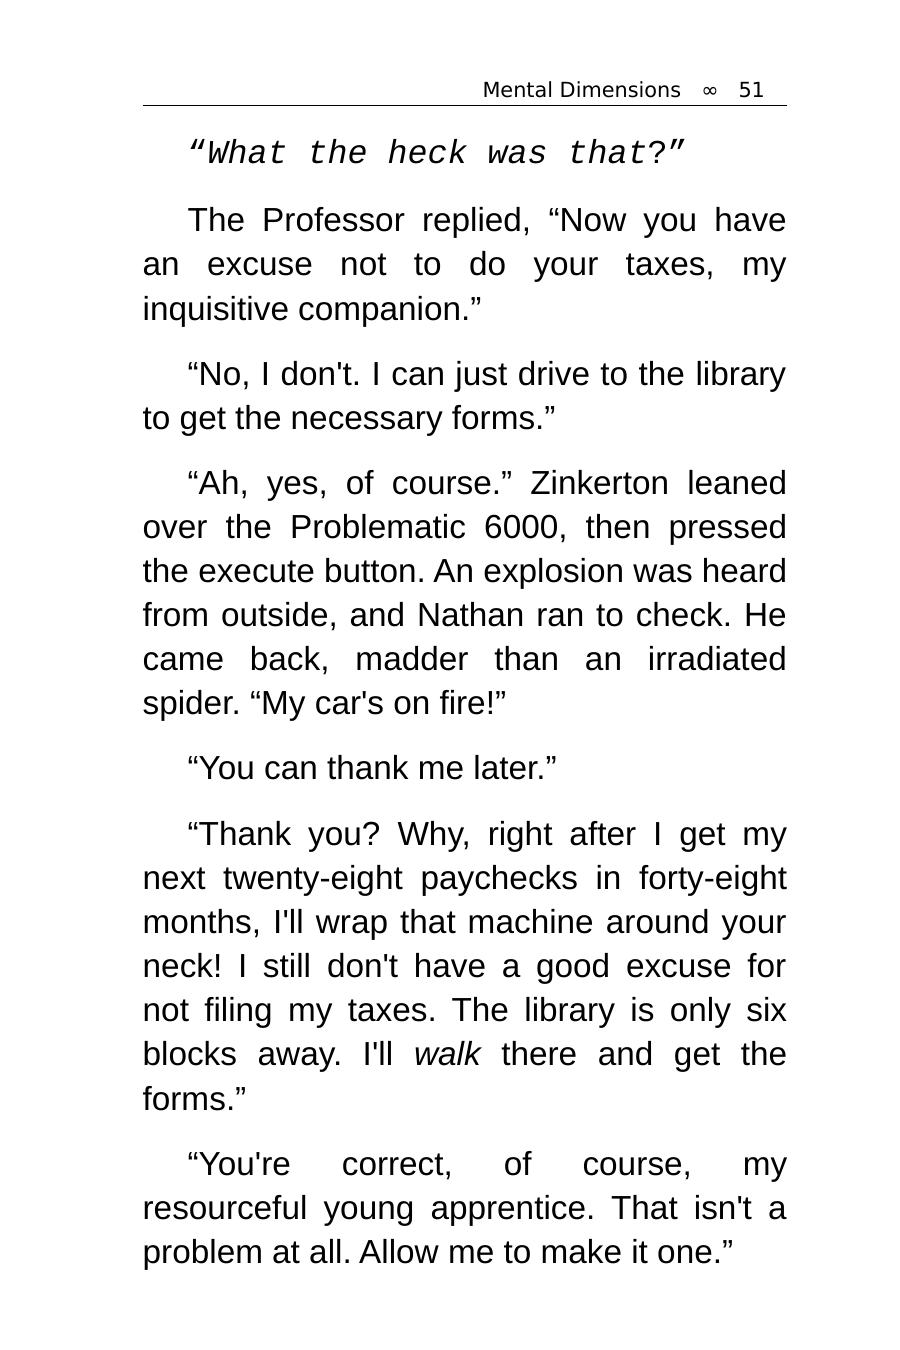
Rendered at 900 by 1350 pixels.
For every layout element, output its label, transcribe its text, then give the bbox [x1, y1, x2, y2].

text “What the heck was that?” [142, 136, 787, 174]
text “You can thank me later.” [142, 748, 787, 787]
text “Ah, yes, of course.” Zinkerton leaned over the Problematic 6000, then pressed the execute button. An explosion was heard from outside, and Nathan ran to check. He came back, madder than an irradiated spider. “My car's on fire!” [142, 463, 787, 722]
text The Professor replied, “Now you have an excuse not to do your taxes, my inquisitive companion.” [142, 200, 787, 327]
text “Thank you? Why, right after I get my next twenty-eight paychecks in forty-eight months, I'll wrap that machine around your neck! I still don't have a good excuse for not filing my taxes. The library is only six blocks away. I'll walk there and get the forms.” [142, 813, 787, 1117]
text “No, I don't. I can just drive to the library to get the necessary forms.” [142, 353, 787, 436]
text “You're correct, of course, my resourceful young apprentice. That isn't a problem at all. Allow me to make it one.” [142, 1143, 787, 1270]
